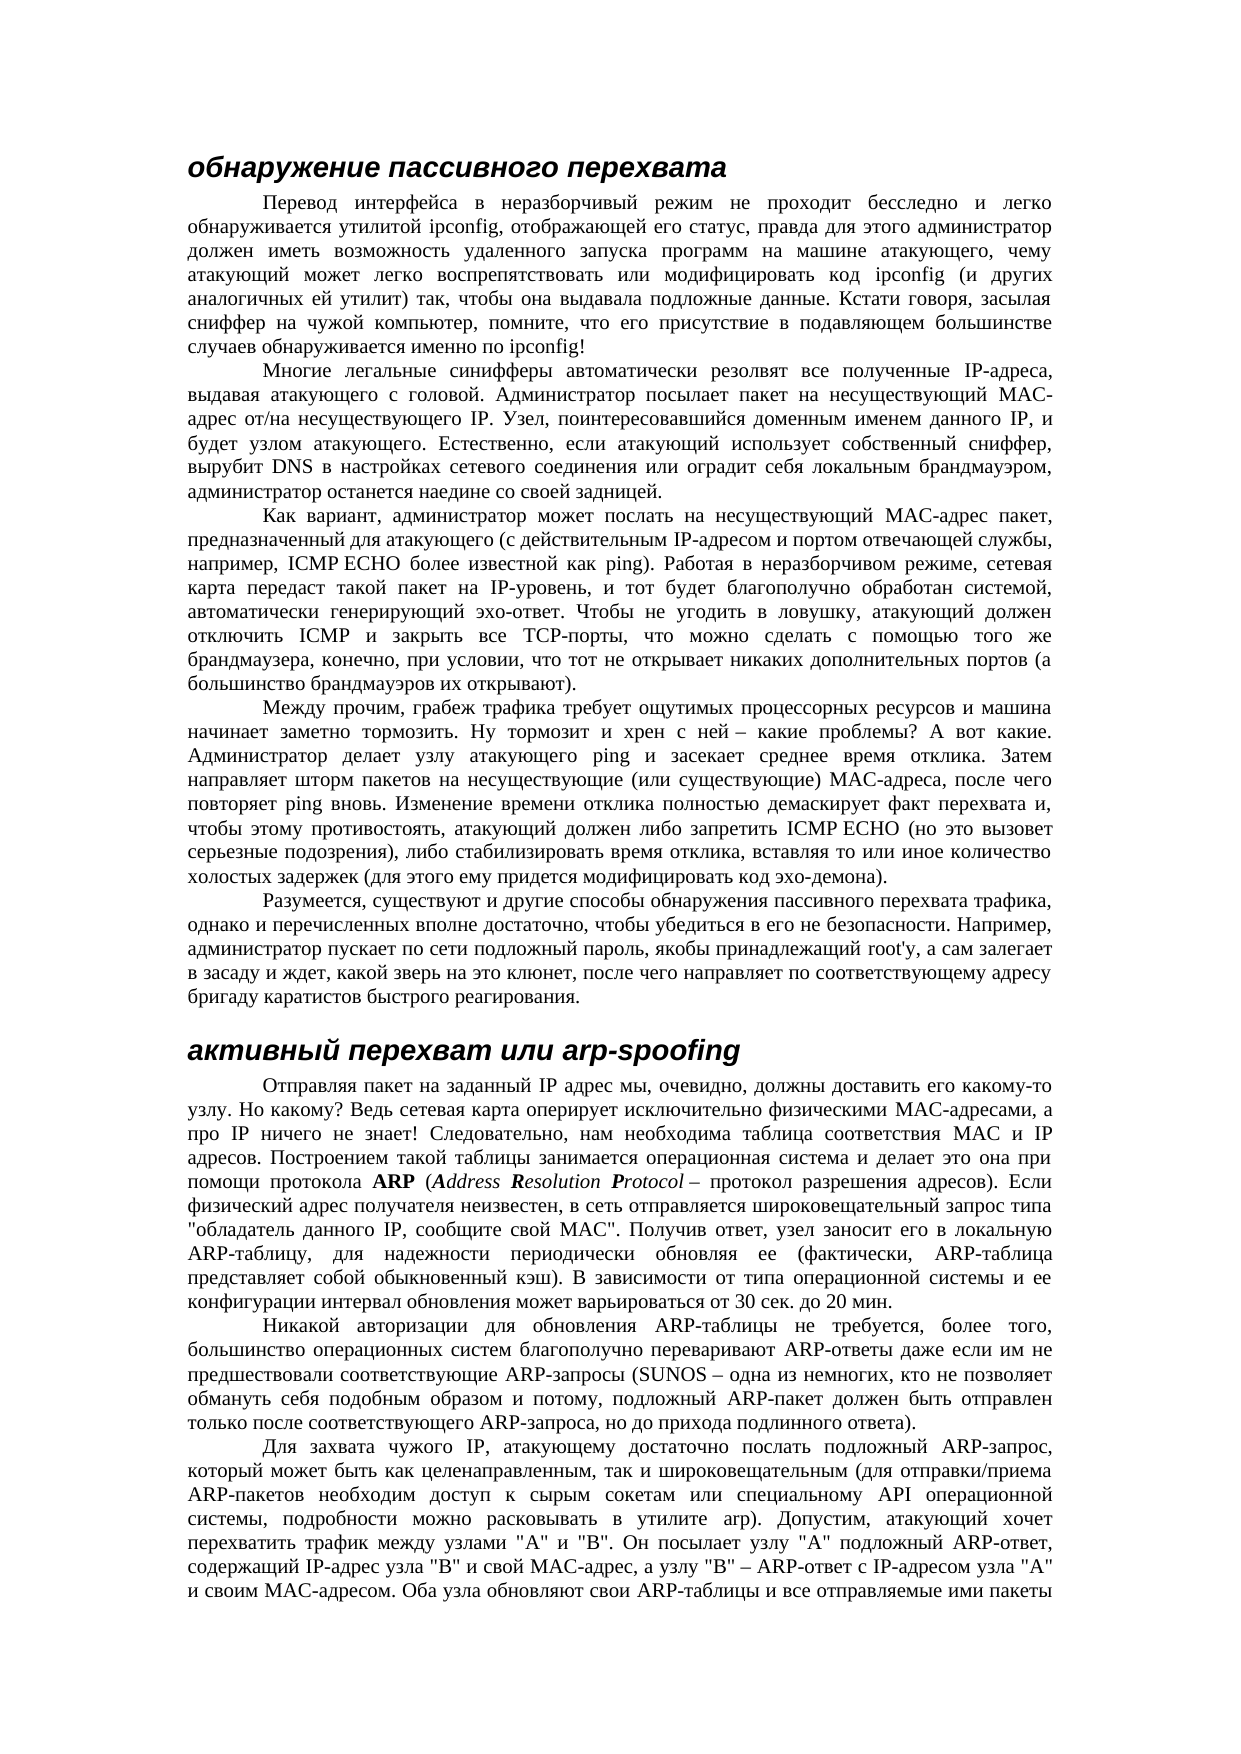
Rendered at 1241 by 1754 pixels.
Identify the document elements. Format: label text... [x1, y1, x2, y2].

text Перевод интерфейса в неразборчивый режим не проходит бесследно и легко обнаруживается утилитой ipconfig, отображающей его статус, правда для этого администратор должен иметь возможность удаленного запуска программ на машине атакующего, чему атакующий может легко воспрепятствовать или модифицировать код ipconfig (и других аналогичных ей утилит) так, чтобы она выдавала подложные данные. Кстати говоря, засылая сниффер на чужой компьютер, помните, что его присутствие в подавляющем большинстве случаев обнаруживается именно по ipconfig! [187, 190, 1053, 358]
subtitle обнаружение пассивного перехвата [187, 150, 1053, 183]
text Никакой авторизации для обновления ARP-таблицы не требуется, более того, большинство операционных систем благополучно переваривают ARP-ответы даже если им не предшествовали соответствующие ARP-запросы (SUNOS – одна из немногих, кто не позволяет обмануть себя подобным образом и потому, подложный ARP-пакет должен быть отправлен только после соответствующего ARP-запроса, но до прихода подлинного ответа). [187, 1313, 1053, 1434]
text Между прочим, грабеж трафика требует ощутимых процессорных ресурсов и машина начинает заметно тормозить. Ну тормозит и хрен с ней – какие проблемы? А вот какие. Администратор делает узлу атакующего ping и засекает среднее время отклика. Затем направляет шторм пакетов на несуществующие (или существующие) MAC-адреса, после чего повторяет ping вновь. Изменение времени отклика полностью демаскирует факт перехвата и, чтобы этому противостоять, атакующий должен либо запретить ICMP ECHO (но это вызовет серьезные подозрения), либо стабилизировать время отклика, вставляя то или иное количество холостых задержек (для этого ему придется модифицировать код эхо-демона). [187, 695, 1053, 888]
text Разумеется, существуют и другие способы обнаружения пассивного перехвата трафика, однако и перечисленных вполне достаточно, чтобы убедиться в его не безопасности. Например, администратор пускает по сети подложный пароль, якобы принадлежащий root'у, а сам залегает в засаду и ждет, какой зверь на это клюнет, после чего направляет по соответствующему адресу бригаду каратистов быстрого реагирования. [187, 888, 1053, 1008]
text Отправляя пакет на заданный IP адрес мы, очевидно, должны доставить его какому-то узлу. Но какому? Ведь сетевая карта оперирует исключительно физическими MAC-адресами, а про IP ничего не знает! Следовательно, нам необходима таблица соответствия MAC и IP адресов. Построением такой таблицы занимается операционная система и делает это она при помощи протокола ARP (Address Resolution Protocol – протокол разрешения адресов). Если физический адрес получателя неизвестен, в сеть отправляется широковещательный запрос типа "обладатель данного IP, сообщите свой MAC". Получив ответ, узел заносит его в локальную ARP-таблицу, для надежности периодически обновляя ее (фактически, ARP-таблица представляет собой обыкновенный кэш). В зависимости от типа операционной системы и ее конфигурации интервал обновления может варьироваться от 30 сек. до 20 мин. [187, 1073, 1053, 1313]
subtitle активный перехват или arp-spoofing [187, 1033, 1053, 1066]
text Для захвата чужого IP, атакующему достаточно послать подложный ARP-запрос, который может быть как целенаправленным, так и широковещательным (для отправки/приема ARP-пакетов необходим доступ к сырым сокетам или специальному API операционной системы, подробности можно расковывать в утилите arp). Допустим, атакующий хочет перехватить трафик между узлами "A" и "B". Он посылает узлу "A" подложный ARP-ответ, содержащий IP-адрес узла "B" и свой MAC-адрес, а узлу "B" – ARP-ответ с IP-адресом узла "A" и своим MAC-адресом. Оба узла обновляют свои ARP-таблицы и все отправляемые ими пакеты [187, 1434, 1053, 1602]
text Многие легальные синифферы автоматически резолвят все полученные IP-адреса, выдавая атакующего с головой. Администратор посылает пакет на несуществующий MAC-адрес от/на несуществующего IP. Узел, поинтересовавшийся доменным именем данного IP, и будет узлом атакующего. Естественно, если атакующий использует собственный сниффер, вырубит DNS в настройках сетевого соединения или оградит себя локальным брандмауэром, администратор останется наедине со своей задницей. [187, 358, 1053, 503]
text Как вариант, администратор может послать на несуществующий MAC-адрес пакет, предназначенный для атакующего (с действительным IP-адресом и портом отвечающей службы, например, ICMP ECHO более известной как ping). Работая в неразборчивом режиме, сетевая карта передаст такой пакет на IP-уровень, и тот будет благополучно обработан системой, автоматически генерирующий эхо-ответ. Чтобы не угодить в ловушку, атакующий должен отключить ICMP и закрыть все TCP-порты, что можно сделать с помощью того же брандмаузера, конечно, при условии, что тот не открывает никаких дополнительных портов (а большинство брандмауэров их открывают). [187, 503, 1053, 695]
